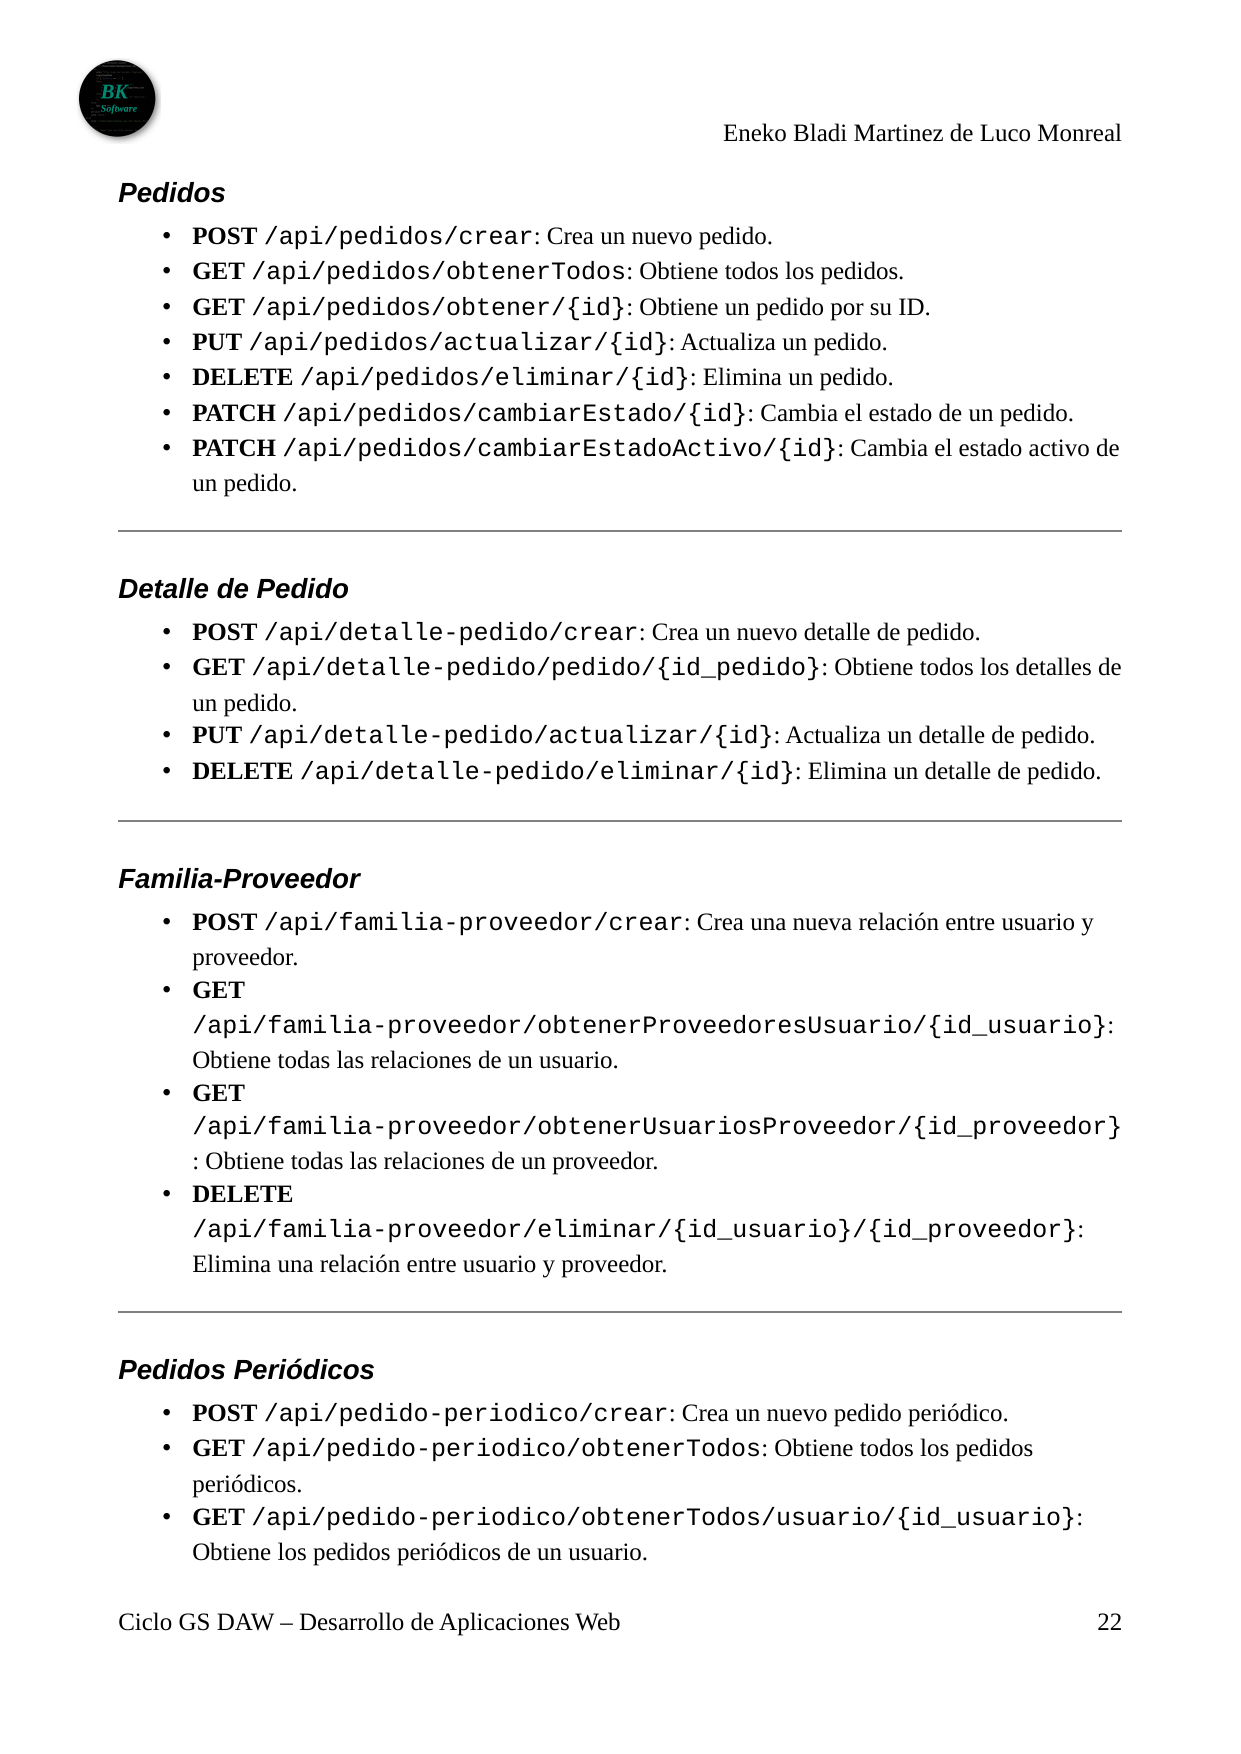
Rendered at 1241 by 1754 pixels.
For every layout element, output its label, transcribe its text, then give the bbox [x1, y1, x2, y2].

subtitle Detalle de Pedido [118, 573, 1122, 604]
list POST /api/detalle-pedido/crear: Crea un nuevo detalle de pedido. [162, 617, 1122, 648]
list POST /api/familia-proveedor/crear: Crea una nueva relación entre usuario y proveedor. [162, 907, 1122, 971]
picture [76, 58, 162, 144]
subtitle Familia-Proveedor [118, 863, 1122, 895]
list PATCH /api/pedidos/cambiarEstado/{id}: Cambia el estado de un pedido. [162, 398, 1122, 429]
list GET /api/pedido-periodico/obtenerTodos: Obtiene todos los pedidos periódicos. [162, 1433, 1122, 1497]
list GET /api/pedidos/obtenerTodos: Obtiene todos los pedidos. [162, 256, 1122, 287]
subtitle Pedidos [118, 176, 1122, 208]
list DELETE /api/familia-proveedor/eliminar/{id_usuario}/{id_proveedor}: Elimina una relación entre usuario y proveedor. [162, 1179, 1122, 1278]
list GET /api/pedidos/obtener/{id}: Obtiene un pedido por su ID. [162, 292, 1122, 322]
list DELETE /api/pedidos/eliminar/{id}: Elimina un pedido. [162, 362, 1122, 393]
list DELETE /api/detalle-pedido/eliminar/{id}: Elimina un detalle de pedido. [162, 756, 1122, 787]
list PATCH /api/pedidos/cambiarEstadoActivo/{id}: Cambia el estado activo de un pedido. [162, 433, 1122, 497]
list GET /api/pedido-periodico/obtenerTodos/usuario/{id_usuario}: Obtiene los pedidos periódicos de un usuario. [162, 1502, 1122, 1566]
list PUT /api/pedidos/actualizar/{id}: Actualiza un pedido. [162, 327, 1122, 358]
list GET /api/familia-proveedor/obtenerUsuariosProveedor/{id_proveedor}: Obtiene todas las relaciones de un proveedor. [162, 1078, 1122, 1175]
list GET /api/familia-proveedor/obtenerProveedoresUsuario/{id_usuario}: Obtiene todas las relaciones de un usuario. [162, 975, 1122, 1074]
list POST /api/pedido-periodico/crear: Crea un nuevo pedido periódico. [162, 1398, 1122, 1429]
subtitle Pedidos Periódicos [118, 1354, 1122, 1386]
list POST /api/pedidos/crear: Crea un nuevo pedido. [162, 221, 1122, 252]
list GET /api/detalle-pedido/pedido/{id_pedido}: Obtiene todos los detalles de un pedido. [162, 652, 1122, 716]
list PUT /api/detalle-pedido/actualizar/{id}: Actualiza un detalle de pedido. [162, 721, 1122, 751]
